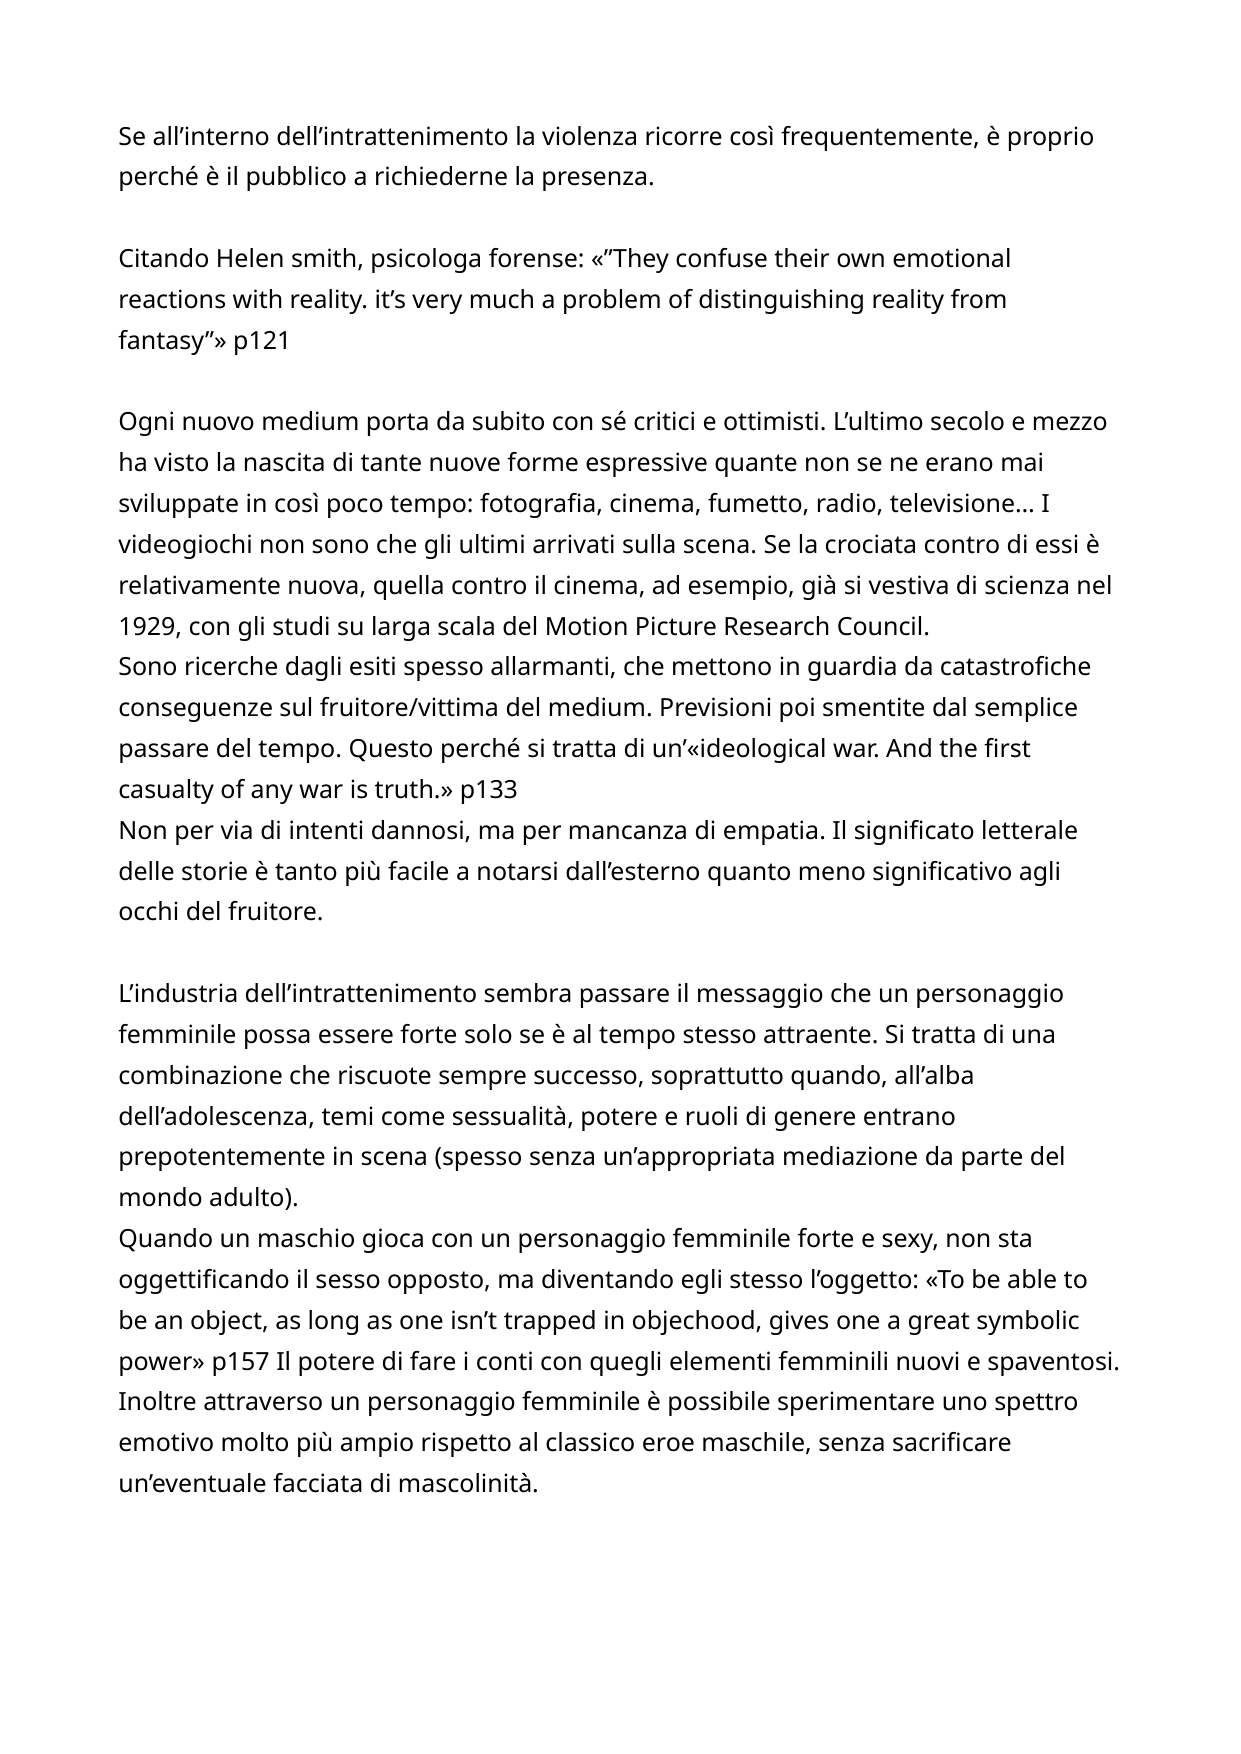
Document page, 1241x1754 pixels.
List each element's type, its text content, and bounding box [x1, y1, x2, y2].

text Quando un maschio gioca con un personaggio femminile forte e sexy, non sta oggettificando il sesso opposto, ma diventando egli stesso l’oggetto: «To be able to be an object, as long as one isn’t trapped in objechood, gives one a great symbolic power» p157 Il potere di fare i conti con quegli elementi femminili nuovi e spaventosi. [118, 1221, 1122, 1377]
text L’industria dell’intrattenimento sembra passare il messaggio che un personaggio femminile possa essere forte solo se è al tempo stesso attraente. Si tratta di una combinazione che riscuote sempre successo, soprattutto quando, all’alba dell’adolescenza, temi come sessualità, potere e ruoli di genere entrano prepotentemente in scena (spesso senza un’appropriata mediazione da parte del mondo adulto). [118, 976, 1122, 1214]
text Non per via di intenti dannosi, ma per mancanza di empatia. Il significato letterale delle storie è tanto più facile a notarsi dall’esterno quanto meno significativo agli occhi del fruitore. [118, 812, 1122, 928]
text Sono ricerche dagli esiti spesso allarmanti, che mettono in guardia da catastrofiche conseguenze sul fruitore/vittima del medium. Previsioni poi smentite dal semplice passare del tempo. Questo perché si tratta di un’«ideological war. And the first casualty of any war is truth.» p133 [118, 649, 1122, 806]
text Se all’interno dell’intrattenimento la violenza ricorre così frequentemente, è proprio perché è il pubblico a richiederne la presenza. [118, 118, 1122, 193]
text Citando Helen smith, psicologa forense: «”They confuse their own emotional reactions with reality. it’s very much a problem of distinguishing reality from fantasy”» p121 [118, 241, 1122, 356]
text Inoltre attraverso un personaggio femminile è possibile sperimentare uno spettro emotivo molto più ampio rispetto al classico eroe maschile, senza sacrificare un’eventuale facciata di mascolinità. [118, 1384, 1122, 1500]
text Ogni nuovo medium porta da subito con sé critici e ottimisti. L’ultimo secolo e mezzo ha visto la nascita di tante nuove forme espressive quante non se ne erano mai sviluppate in così poco tempo: fotografia, cinema, fumetto, radio, televisione… I videogiochi non sono che gli ultimi arrivati sulla scena. Se la crociata contro di essi è relativamente nuova, quella contro il cinema, ad esempio, già si vestiva di scienza nel 1929, con gli studi su larga scala del Motion Picture Research Council. [118, 404, 1122, 642]
